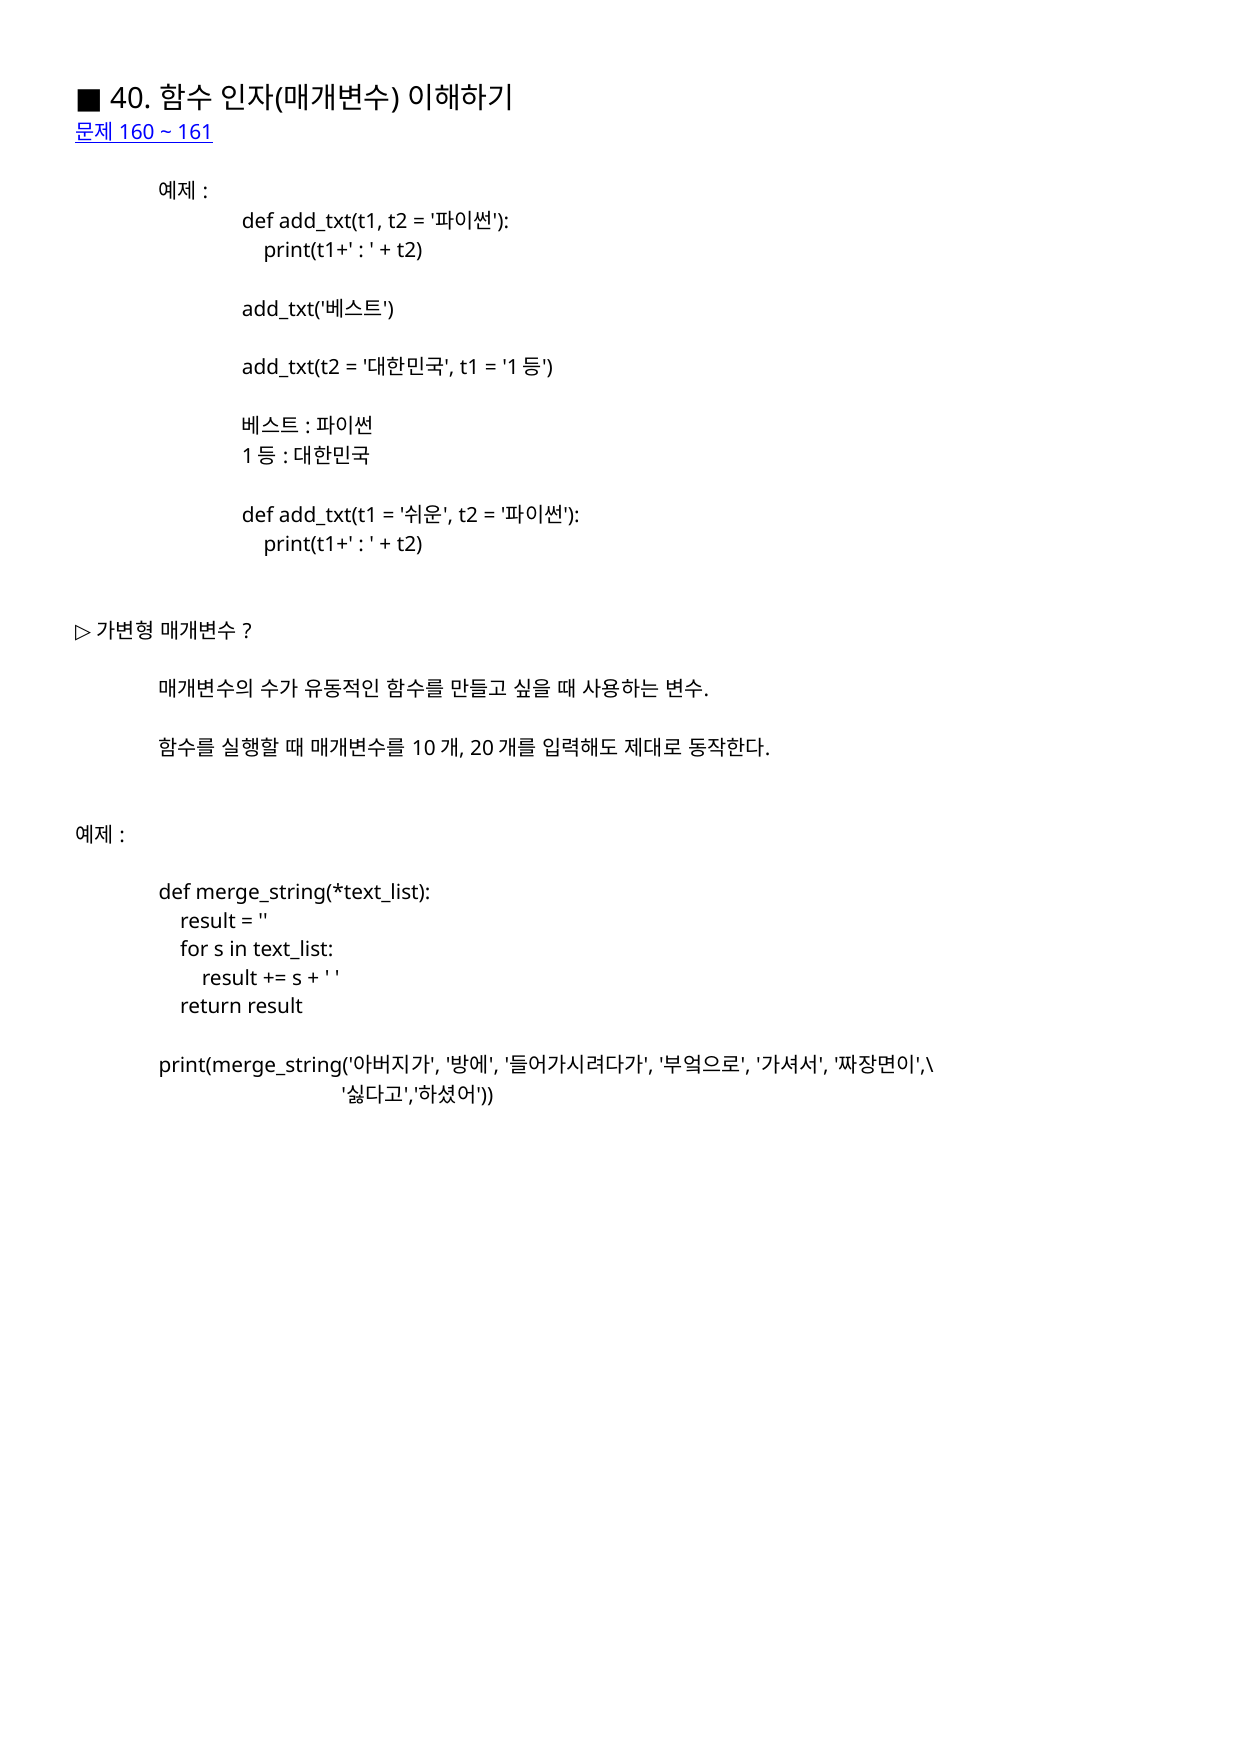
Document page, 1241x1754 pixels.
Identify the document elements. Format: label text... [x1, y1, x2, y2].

text ▷ 가변형 매개변수 ? [75, 614, 1165, 644]
text result += s + ' ' [75, 963, 1165, 991]
text 함수를 실행할 때 매개변수를 10개, 20개를 입력해도 제대로 동작한다. [75, 731, 1165, 762]
text 베스트 : 파이썬 [75, 409, 1165, 439]
subtitle ■ 40. 함수 인자(매개변수) 이해하기 [75, 75, 1165, 117]
text 문제 160 ~ 161 [75, 117, 1165, 146]
text return result [75, 991, 1165, 1019]
text '싫다고','하셨어')) [75, 1078, 1165, 1109]
text 1등 : 대한민국 [75, 439, 1165, 470]
text def merge_string(*text_list): [75, 877, 1165, 906]
text print(t1+' : ' + t2) [75, 529, 1165, 557]
text add_txt('베스트') [75, 292, 1165, 322]
text result = '' [75, 906, 1165, 934]
text print(merge_string('아버지가', '방에', '들어가시려다가', '부엌으로', '가셔서', '짜장면이',\ [75, 1048, 1165, 1078]
text 매개변수의 수가 유동적인 함수를 만들고 싶을 때 사용하는 변수. [75, 673, 1165, 703]
text for s in text_list: [75, 934, 1165, 963]
text add_txt(t2 = '대한민국', t1 = '1등') [75, 351, 1165, 381]
text def add_txt(t1 = '쉬운', t2 = '파이썬'): [75, 498, 1165, 529]
text 예제 : [75, 174, 1165, 204]
text 예제 : [75, 819, 1165, 849]
text def add_txt(t1, t2 = '파이썬'): [75, 204, 1165, 235]
text print(t1+' : ' + t2) [75, 235, 1165, 263]
